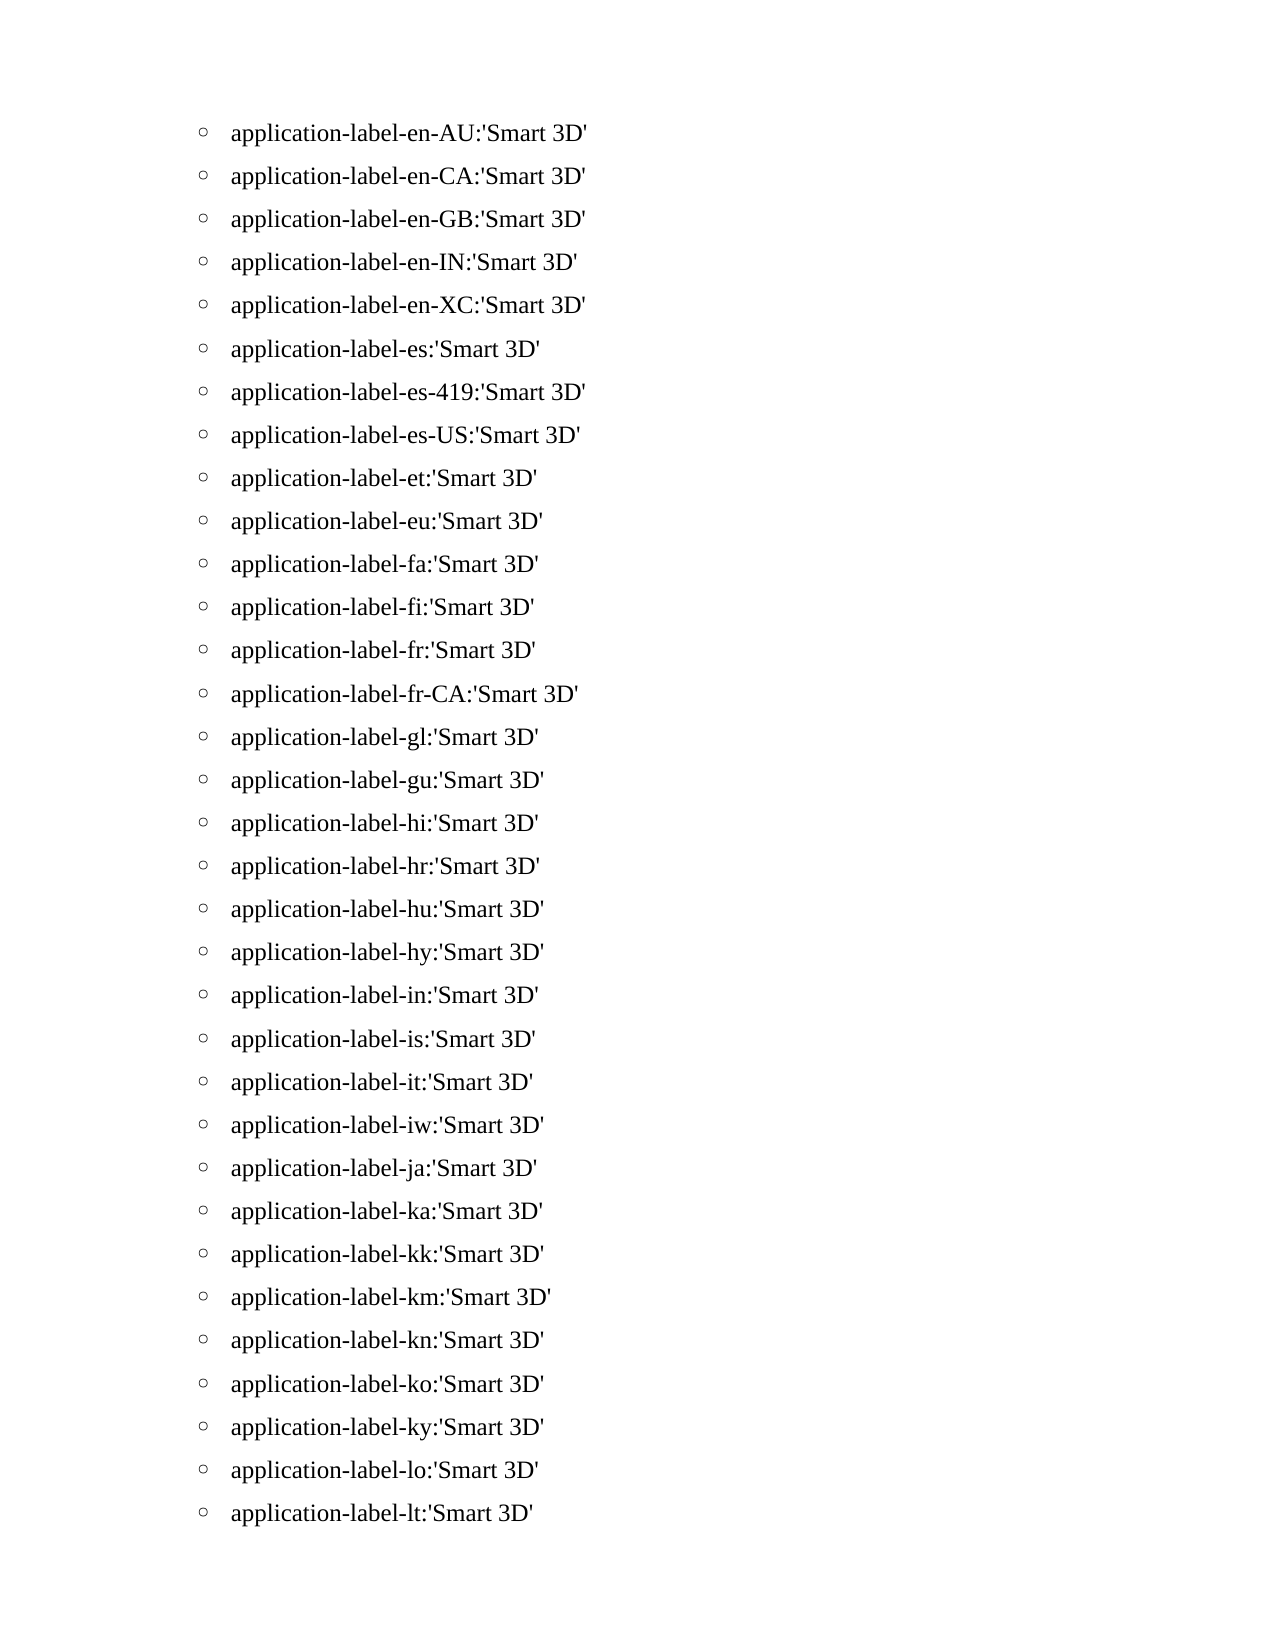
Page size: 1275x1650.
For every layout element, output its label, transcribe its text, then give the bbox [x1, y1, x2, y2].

list application-label-iw:'Smart 3D' [193, 1110, 1157, 1139]
list application-label-es:'Smart 3D' [193, 334, 1157, 362]
list application-label-gu:'Smart 3D' [193, 765, 1157, 794]
list application-label-hi:'Smart 3D' [193, 808, 1157, 837]
list application-label-ja:'Smart 3D' [193, 1153, 1157, 1182]
list application-label-ko:'Smart 3D' [193, 1369, 1157, 1397]
list application-label-es-US:'Smart 3D' [193, 420, 1157, 449]
list application-label-fa:'Smart 3D' [193, 549, 1157, 578]
list application-label-ky:'Smart 3D' [193, 1412, 1157, 1441]
list application-label-hy:'Smart 3D' [193, 937, 1157, 966]
list application-label-fr-CA:'Smart 3D' [193, 679, 1157, 707]
list application-label-en-AU:'Smart 3D' [193, 118, 1157, 147]
list application-label-es-419:'Smart 3D' [193, 377, 1157, 406]
list application-label-ka:'Smart 3D' [193, 1196, 1157, 1225]
list application-label-eu:'Smart 3D' [193, 506, 1157, 535]
list application-label-fi:'Smart 3D' [193, 592, 1157, 621]
list application-label-hr:'Smart 3D' [193, 851, 1157, 880]
list application-label-et:'Smart 3D' [193, 463, 1157, 492]
list application-label-hu:'Smart 3D' [193, 894, 1157, 923]
list application-label-en-CA:'Smart 3D' [193, 161, 1157, 190]
list application-label-fr:'Smart 3D' [193, 636, 1157, 664]
list application-label-gl:'Smart 3D' [193, 722, 1157, 751]
list application-label-lo:'Smart 3D' [193, 1455, 1157, 1484]
list application-label-km:'Smart 3D' [193, 1282, 1157, 1311]
list application-label-lt:'Smart 3D' [193, 1498, 1157, 1527]
list application-label-en-XC:'Smart 3D' [193, 291, 1157, 319]
list application-label-it:'Smart 3D' [193, 1067, 1157, 1096]
list application-label-is:'Smart 3D' [193, 1024, 1157, 1052]
list application-label-kn:'Smart 3D' [193, 1326, 1157, 1354]
list application-label-en-IN:'Smart 3D' [193, 247, 1157, 276]
list application-label-kk:'Smart 3D' [193, 1239, 1157, 1268]
list application-label-en-GB:'Smart 3D' [193, 204, 1157, 233]
list application-label-in:'Smart 3D' [193, 981, 1157, 1009]
